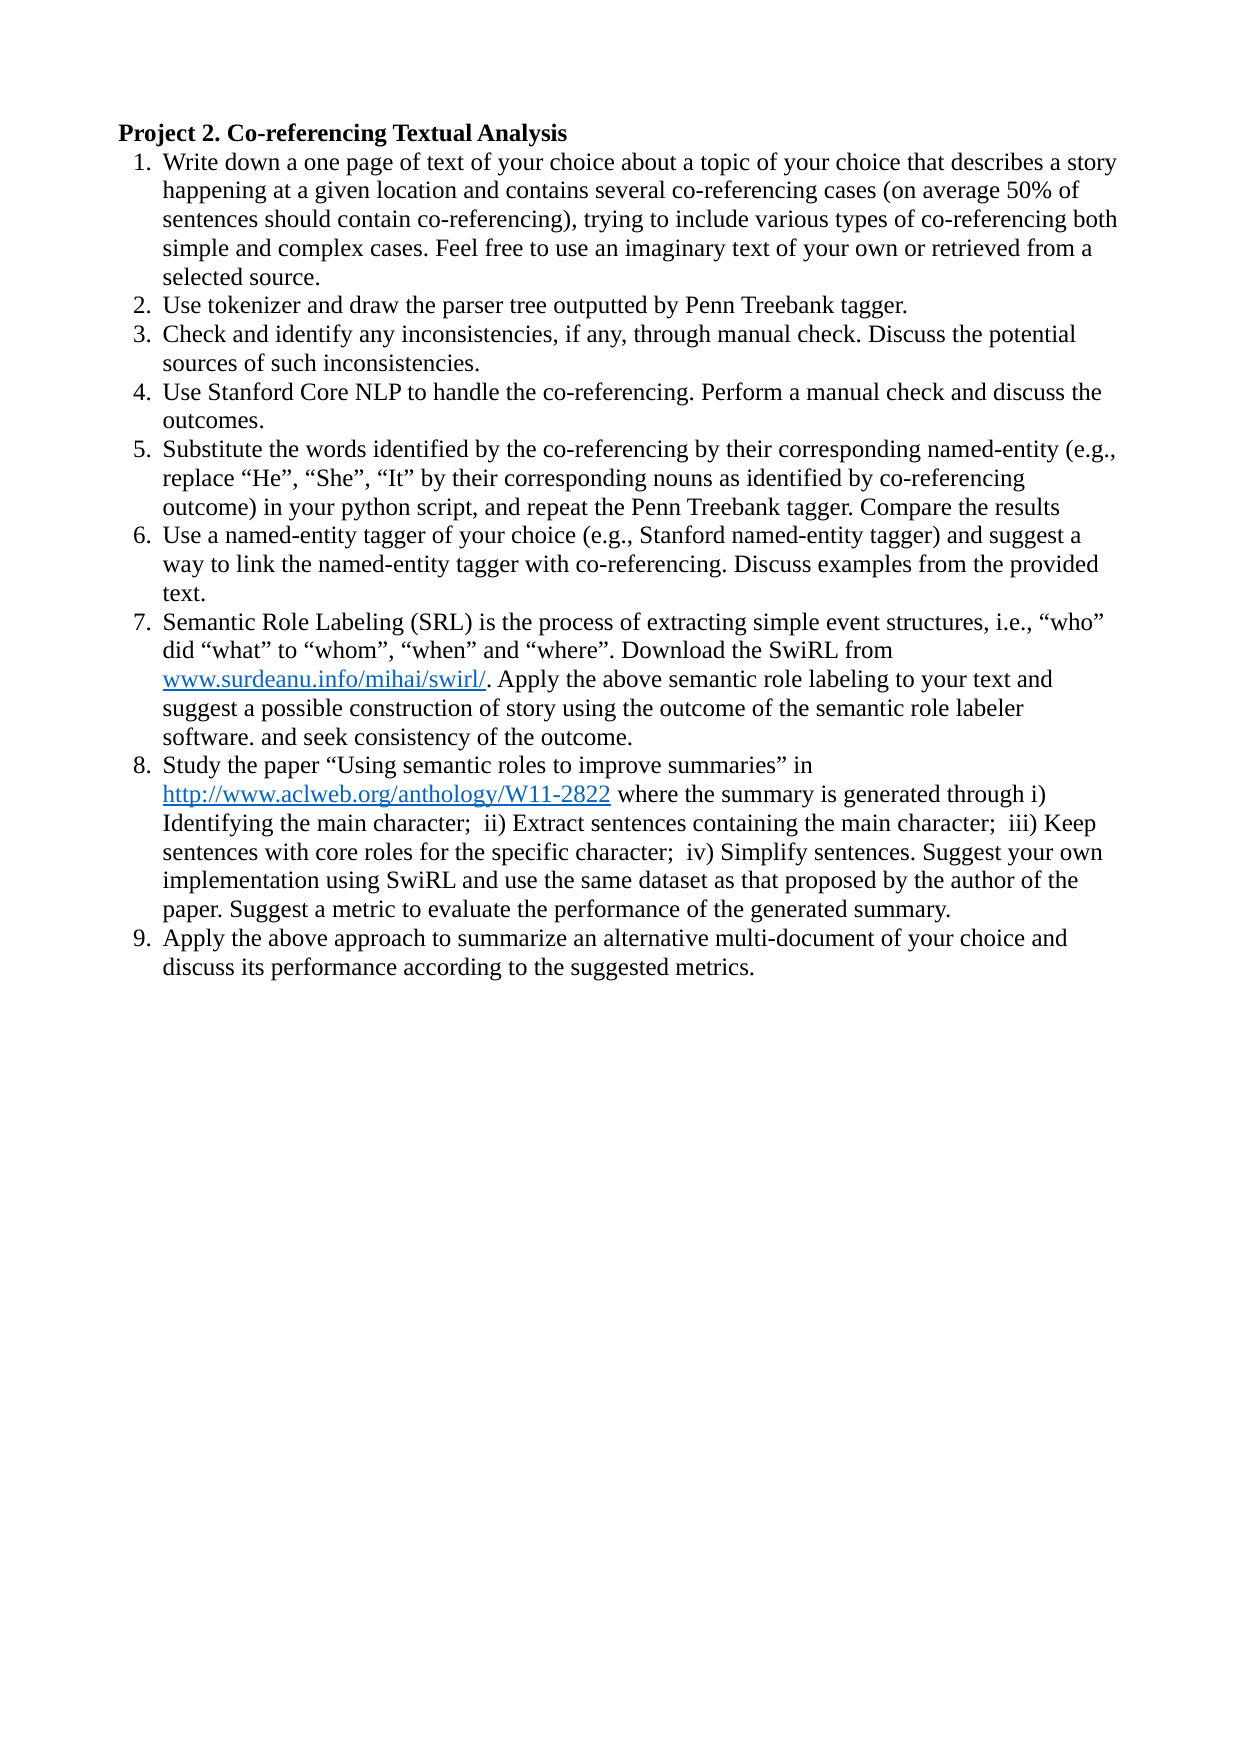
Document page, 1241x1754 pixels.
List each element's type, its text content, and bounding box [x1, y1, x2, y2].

list Substitute the words identified by the co-referencing by their corresponding named-entity (e.g., replace “He”, “She”, “It” by their corresponding nouns as identified by co-referencing outcome) in your python script, and repeat the Penn Treebank tagger. Compare the results [133, 434, 1122, 521]
list Write down a one page of text of your choice about a topic of your choice that describes a story happening at a given location and contains several co-referencing cases (on average 50% of sentences should contain co-referencing), trying to include various types of co-referencing both simple and complex cases. Feel free to use an imaginary text of your own or retrieved from a selected source. [133, 147, 1122, 291]
text Project 2. Co-referencing Textual Analysis [118, 118, 1122, 147]
list Apply the above approach to summarize an alternative multi-document of your choice and discuss its performance according to the suggested metrics. [133, 923, 1122, 981]
list Check and identify any inconsistencies, if any, through manual check. Discuss the potential sources of such inconsistencies. [133, 319, 1122, 377]
list Use Stanford Core NLP to handle the co-referencing. Perform a manual check and discuss the outcomes. [133, 377, 1122, 434]
list Use tokenizer and draw the parser tree outputted by Penn Treebank tagger. [133, 291, 1122, 319]
list Use a named-entity tagger of your choice (e.g., Stanford named-entity tagger) and suggest a way to link the named-entity tagger with co-referencing. Discuss examples from the provided text. [133, 521, 1122, 607]
list Semantic Role Labeling (SRL) is the process of extracting simple event structures, i.e., “who” did “what” to “whom”, “when” and “where”. Download the SwiRL from www.surdeanu.info/mihai/swirl/. Apply the above semantic role labeling to your text and suggest a possible construction of story using the outcome of the semantic role labeler software. and seek consistency of the outcome. [133, 607, 1122, 751]
list Study the paper “Using semantic roles to improve summaries” in http://www.aclweb.org/anthology/W11-2822 where the summary is generated through i) Identifying the main character; ii) Extract sentences containing the main character; iii) Keep sentences with core roles for the specific character; iv) Simplify sentences. Suggest your own implementation using SwiRL and use the same dataset as that proposed by the author of the paper. Suggest a metric to evaluate the performance of the generated summary. [133, 751, 1122, 923]
